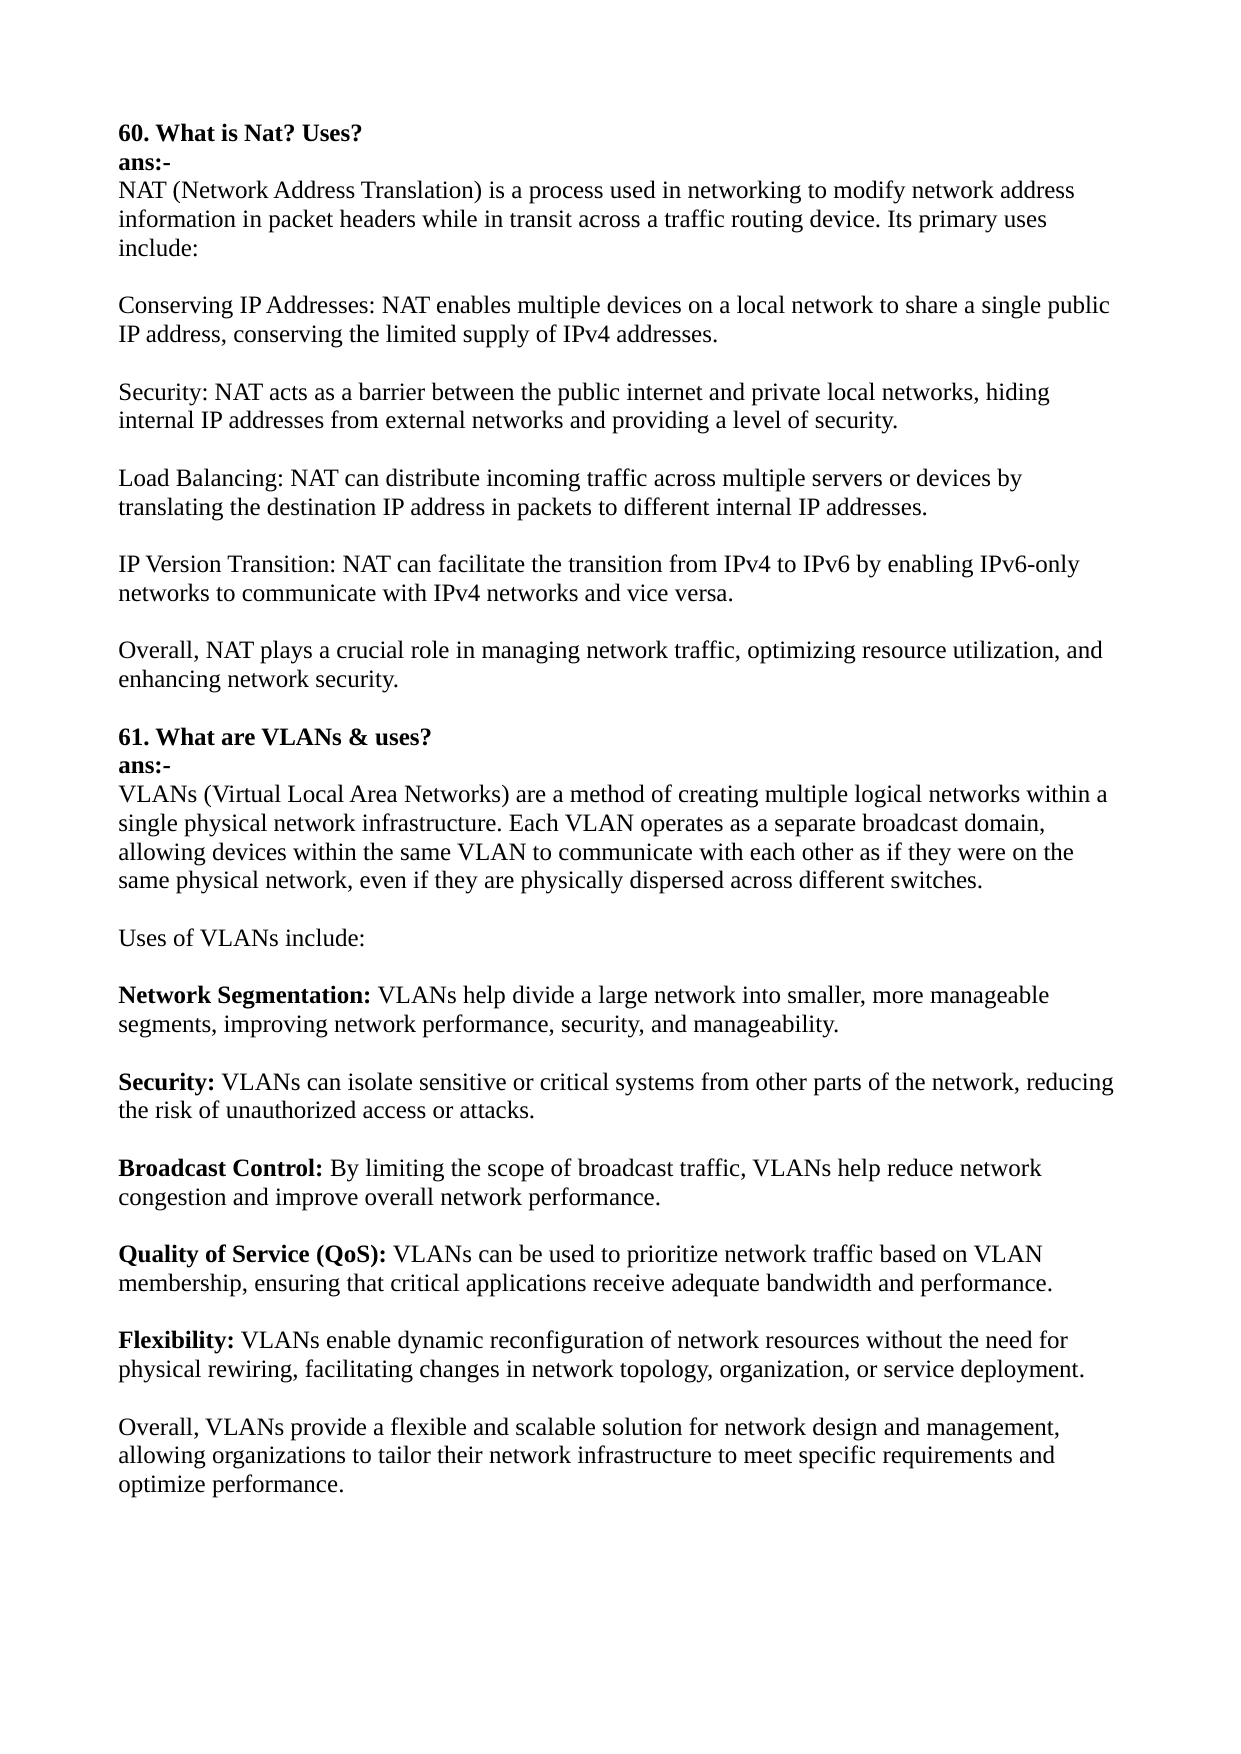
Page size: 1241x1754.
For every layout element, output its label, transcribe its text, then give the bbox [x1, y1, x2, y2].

text 61. What are VLANs & uses? [118, 722, 1122, 751]
text ans:- [118, 751, 1122, 779]
text 60. What is Nat? Uses? [118, 118, 1122, 147]
text Overall, NAT plays a crucial role in managing network traffic, optimizing resource utilization, and enhancing network security. [118, 636, 1122, 693]
text Broadcast Control: By limiting the scope of broadcast traffic, VLANs help reduce network congestion and improve overall network performance. [118, 1153, 1122, 1211]
text Overall, VLANs provide a flexible and scalable solution for network design and management, allowing organizations to tailor their network infrastructure to meet specific requirements and optimize performance. [118, 1412, 1122, 1498]
text Security: VLANs can isolate sensitive or critical systems from other parts of the network, reducing the risk of unauthorized access or attacks. [118, 1067, 1122, 1124]
text Quality of Service (QoS): VLANs can be used to prioritize network traffic based on VLAN membership, ensuring that critical applications receive adequate bandwidth and performance. [118, 1239, 1122, 1297]
text NAT (Network Address Translation) is a process used in networking to modify network address information in packet headers while in transit across a traffic routing device. Its primary uses include: [118, 176, 1122, 262]
text Conserving IP Addresses: NAT enables multiple devices on a local network to share a single public IP address, conserving the limited supply of IPv4 addresses. [118, 291, 1122, 348]
text Network Segmentation: VLANs help divide a large network into smaller, more manageable segments, improving network performance, security, and manageability. [118, 981, 1122, 1038]
text ans:- [118, 147, 1122, 176]
text Flexibility: VLANs enable dynamic reconfiguration of network resources without the need for physical rewiring, facilitating changes in network topology, organization, or service deployment. [118, 1326, 1122, 1383]
text Uses of VLANs include: [118, 923, 1122, 952]
text IP Version Transition: NAT can facilitate the transition from IPv4 to IPv6 by enabling IPv6-only networks to communicate with IPv4 networks and vice versa. [118, 549, 1122, 607]
text VLANs (Virtual Local Area Networks) are a method of creating multiple logical networks within a single physical network infrastructure. Each VLAN operates as a separate broadcast domain, allowing devices within the same VLAN to communicate with each other as if they were on the same physical network, even if they are physically dispersed across different switches. [118, 779, 1122, 894]
text Security: NAT acts as a barrier between the public internet and private local networks, hiding internal IP addresses from external networks and providing a level of security. [118, 377, 1122, 434]
text Load Balancing: NAT can distribute incoming traffic across multiple servers or devices by translating the destination IP address in packets to different internal IP addresses. [118, 463, 1122, 521]
